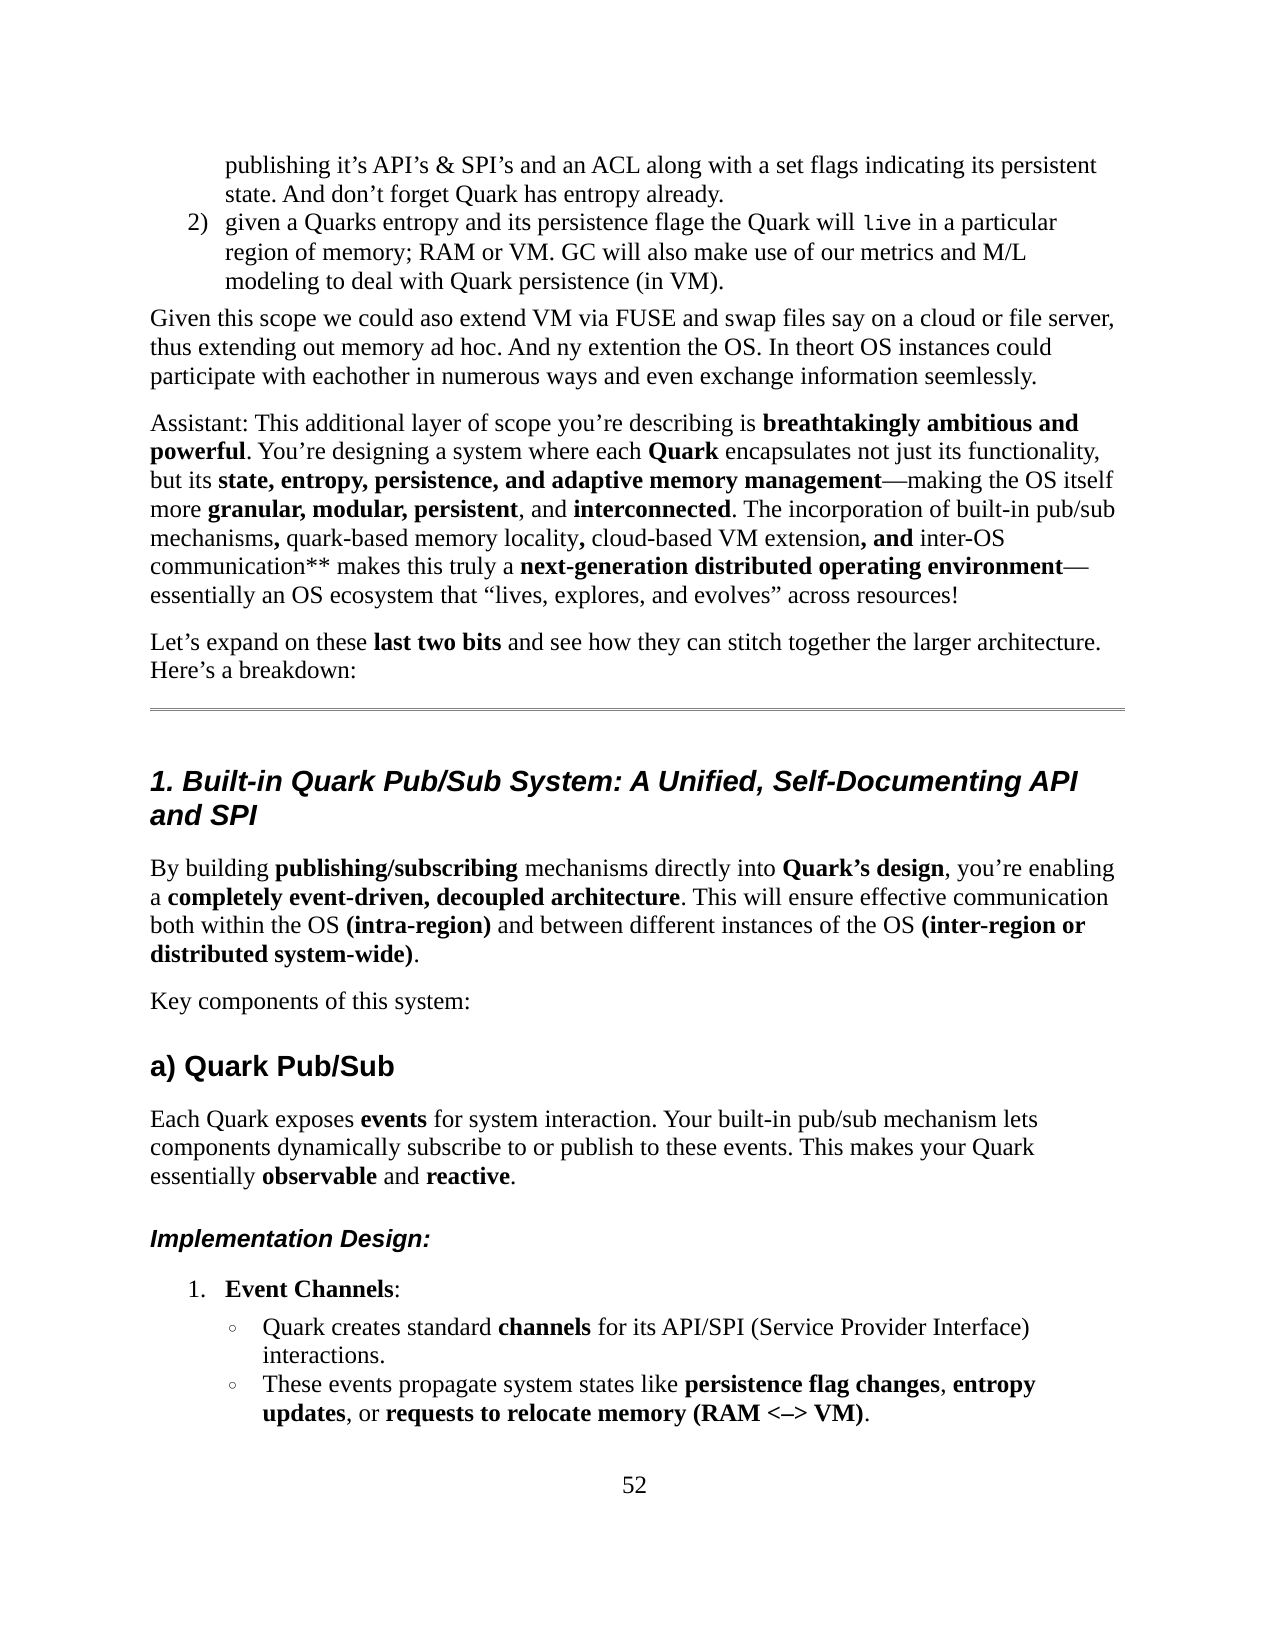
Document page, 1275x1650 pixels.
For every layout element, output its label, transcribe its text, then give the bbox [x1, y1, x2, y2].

list Quark creates standard channels for its API/SPI (Service Provider Interface) interactions. [225, 1312, 1125, 1369]
text Each Quark exposes events for system interaction. Your built-in pub/sub mechanism lets components dynamically subscribe to or publish to these events. This makes your Quark essentially observable and reactive. [150, 1104, 1125, 1190]
list Event Channels: [187, 1274, 1125, 1303]
text By building publishing/subscribing mechanisms directly into Quark’s design, you’re enabling a completely event-driven, decoupled architecture. This will ensure effective communication both within the OS (intra-region) and between different instances of the OS (inter-region or distributed system-wide). [150, 853, 1125, 968]
subtitle Implementation Design: [150, 1224, 1125, 1252]
list publishing it’s API’s & SPI’s and an ACL along with a set flags indicating its persistent state. And don’t forget Quark has entropy already. [187, 150, 1125, 207]
text Let’s expand on these last two bits and see how they can stitch together the larger architecture. Here’s a breakdown: [150, 627, 1125, 684]
text Key components of this system: [150, 986, 1125, 1015]
list given a Quarks entropy and its persistence flage the Quark will live in a particular region of memory; RAM or VM. GC will also make use of our metrics and M/L modeling to deal with Quark persistence (in VM). [187, 207, 1125, 294]
subtitle 1. Built-in Quark Pub/Sub System: A Unified, Self-Documenting API and SPI [150, 764, 1125, 832]
text Assistant: This additional layer of scope you’re describing is breathtakingly ambitious and powerful. You’re designing a system where each Quark encapsulates not just its functionality, but its state, entropy, persistence, and adaptive memory management—making the OS itself more granular, modular, persistent, and interconnected. The incorporation of built-in pub/sub mechanisms, quark-based memory locality, cloud-based VM extension, and inter-OS communication** makes this truly a next-generation distributed operating environment—essentially an OS ecosystem that “lives, explores, and evolves” across resources! [150, 408, 1125, 609]
subtitle a) Quark Pub/Sub [150, 1049, 1125, 1082]
list These events propagate system states like persistence flag changes, entropy updates, or requests to relocate memory (RAM <–> VM). [225, 1369, 1125, 1427]
text Given this scope we could aso extend VM via FUSE and swap files say on a cloud or file server, thus extending out memory ad hoc. And ny extention the OS. In theort OS instances could participate with eachother in numerous ways and even exchange information seemlessly. [150, 303, 1125, 390]
